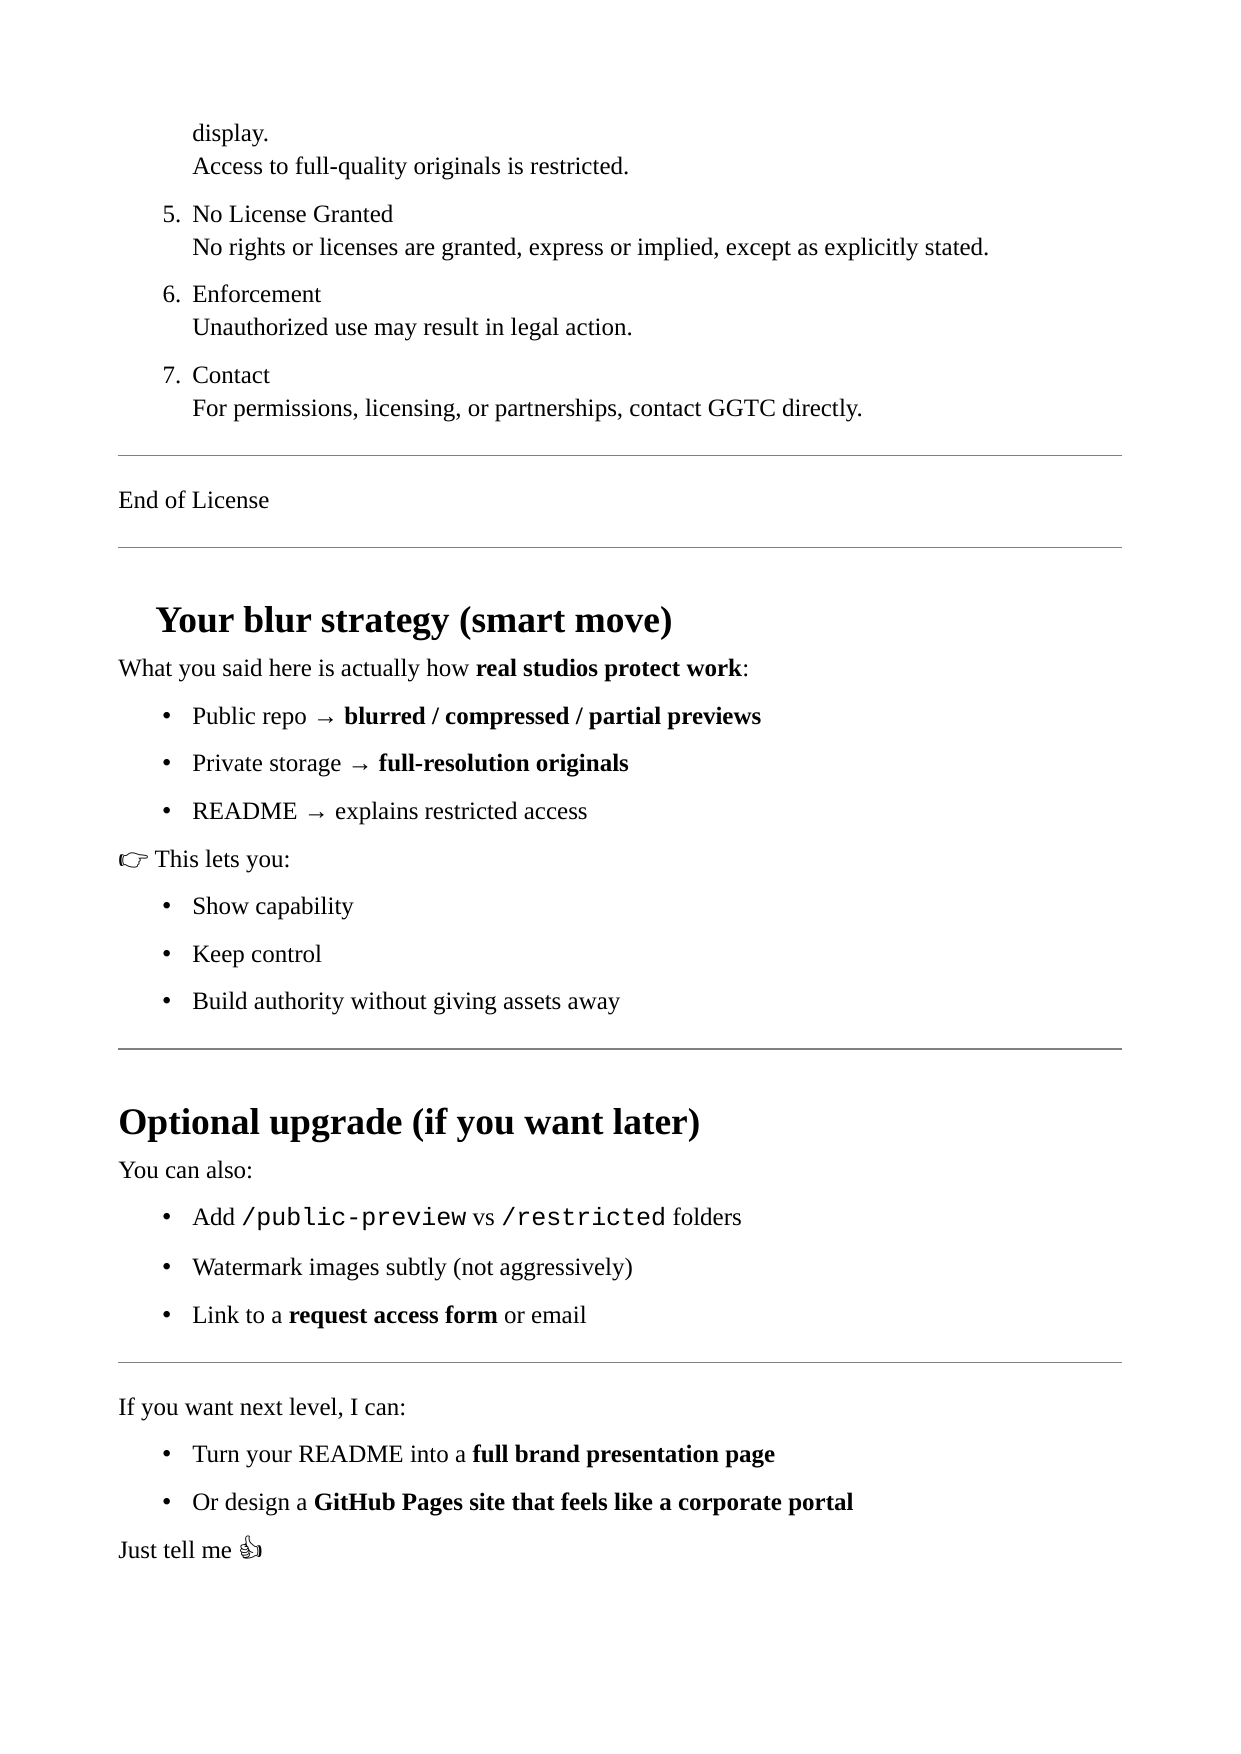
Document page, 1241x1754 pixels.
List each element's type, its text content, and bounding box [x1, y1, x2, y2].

list Enforcement Unauthorized use may result in legal action. [162, 279, 1122, 341]
subtitle 🧠 Your blur strategy (smart move) [118, 598, 1122, 641]
list Private storage → full-resolution originals [162, 748, 1122, 777]
list Watermark images subtly (not aggressively) [162, 1252, 1122, 1281]
list README → explains restricted access [162, 796, 1122, 825]
text If you want next level, I can: [118, 1392, 1122, 1421]
list Public repo → blurred / compressed / partial previews [162, 701, 1122, 729]
list Turn your README into a full brand presentation page [162, 1439, 1122, 1468]
text You can also: [118, 1155, 1122, 1183]
list Add /public-preview vs /restricted folders [162, 1202, 1122, 1233]
list Show capability [162, 891, 1122, 920]
list Keep control [162, 939, 1122, 968]
list Build authority without giving assets away [162, 986, 1122, 1015]
list Contact For permissions, licensing, or partnerships, contact GGTC directly. [162, 360, 1122, 422]
text Just tell me 👍 [118, 1535, 1122, 1563]
text 👉 This lets you: [118, 844, 1122, 872]
list Or design a GitHub Pages site that feels like a corporate portal [162, 1487, 1122, 1516]
text What you said here is actually how real studios protect work: [118, 653, 1122, 682]
subtitle Optional upgrade (if you want later) [118, 1099, 1122, 1142]
list display. Access to full-quality originals is restricted. [162, 118, 1122, 180]
list Link to a request access form or email [162, 1300, 1122, 1329]
text End of License [118, 485, 1122, 514]
list No License Granted No rights or licenses are granted, express or implied, except as explicitly stated. [162, 199, 1122, 261]
